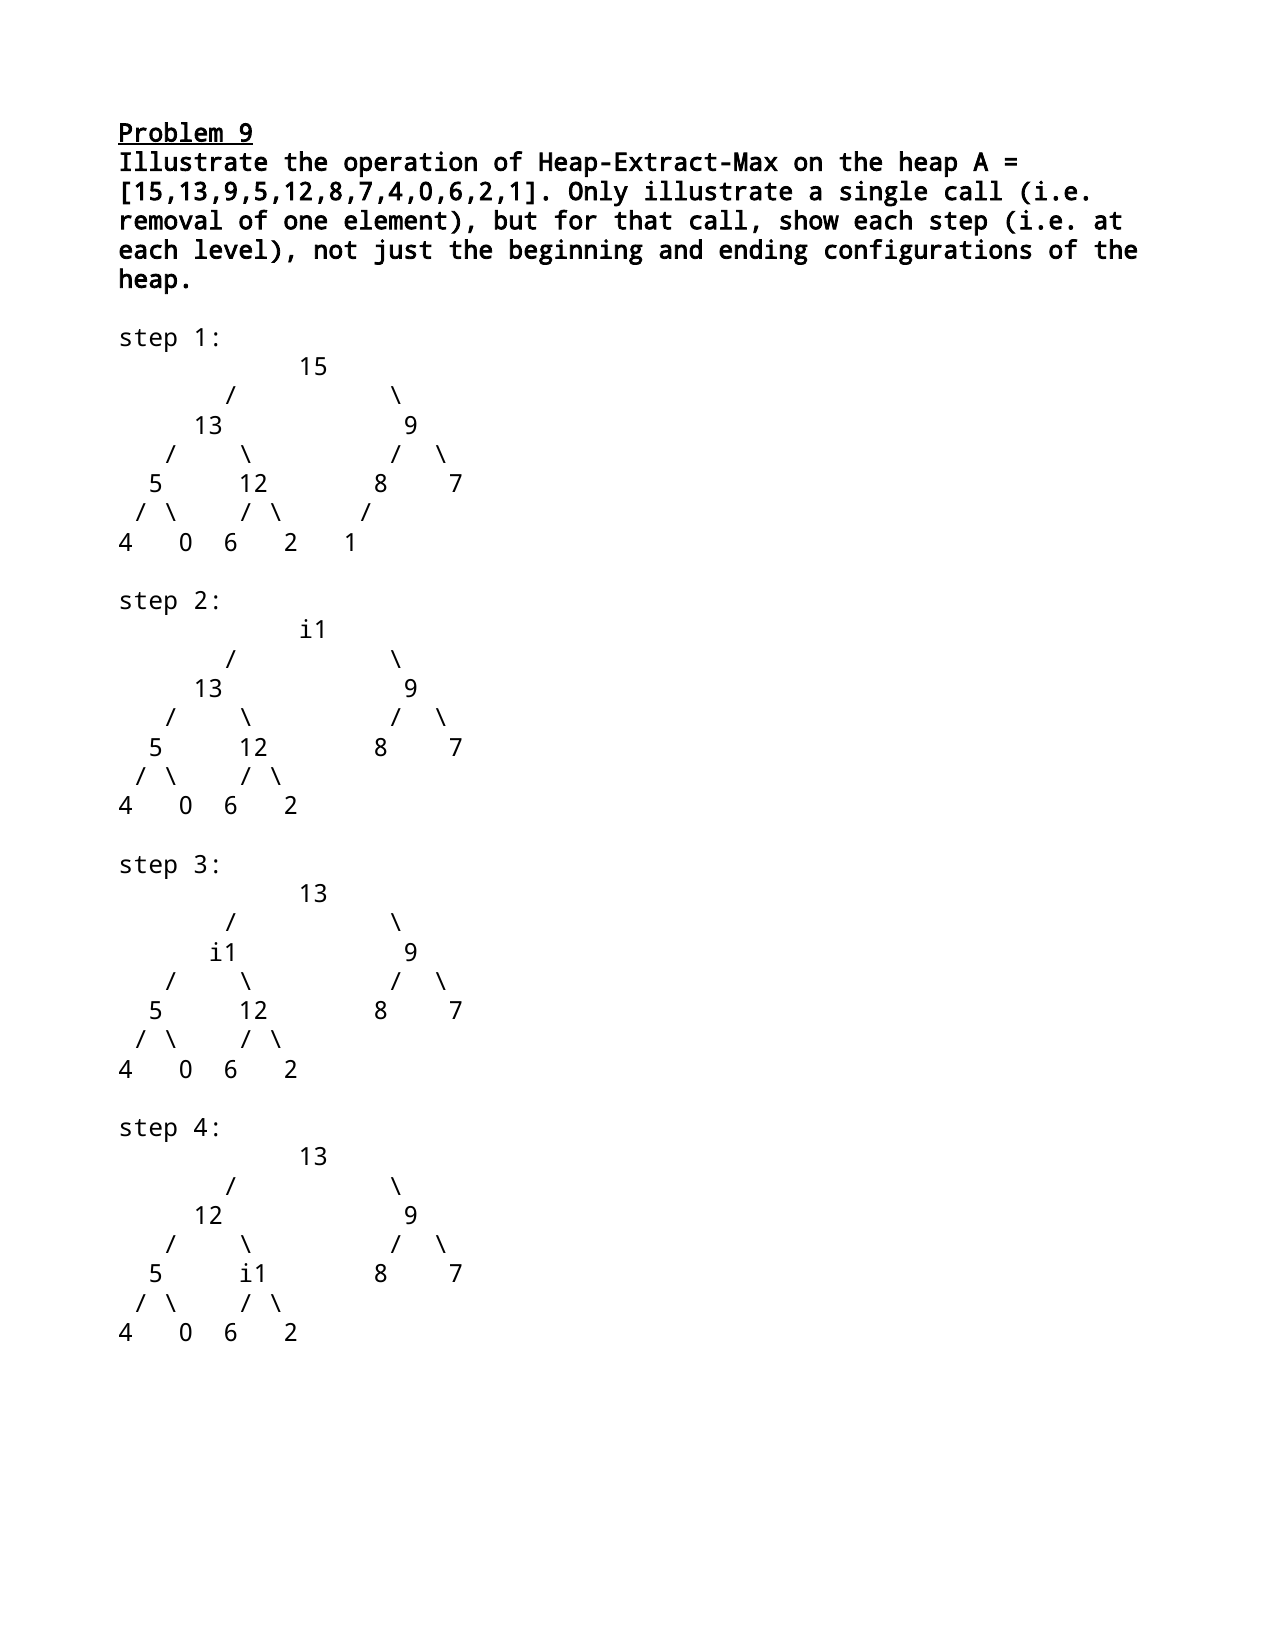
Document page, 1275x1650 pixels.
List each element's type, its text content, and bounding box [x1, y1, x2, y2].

text 5 12 8 7 [118, 733, 1157, 762]
text / \ / \ [118, 703, 1157, 733]
text i1 9 [118, 938, 1157, 967]
text step 3: [118, 850, 1157, 879]
text 13 9 [118, 674, 1157, 703]
text 15 [118, 352, 1157, 382]
text 13 9 [118, 411, 1157, 440]
text 4 0 6 2 [118, 1055, 1157, 1084]
text / \ / \ / [118, 499, 1157, 528]
text 5 i1 8 7 [118, 1260, 1157, 1289]
text 13 [118, 1143, 1157, 1172]
text 5 12 8 7 [118, 996, 1157, 1026]
text 13 [118, 879, 1157, 908]
text Problem 9 [118, 118, 1157, 147]
text 4 0 6 2 [118, 791, 1157, 821]
text 5 12 8 7 [118, 469, 1157, 499]
text Illustrate the operation of Heap-Extract-Max on the heap A = [15,13,9,5,12,8,7,4,0,6,2,1]. Only illustrate a single call (i.e. removal of one element), but for that call, show each step (i.e. at each level), not just the beginning and ending configurations of the heap. [118, 147, 1157, 294]
text step 4: [118, 1113, 1157, 1143]
text / \ [118, 382, 1157, 411]
text / \ / \ [118, 762, 1157, 791]
text / \ / \ [118, 1230, 1157, 1260]
text / \ / \ [118, 1026, 1157, 1055]
text step 1: [118, 323, 1157, 352]
text / \ / \ [118, 1289, 1157, 1318]
text 12 9 [118, 1201, 1157, 1230]
text / \ [118, 1172, 1157, 1201]
text i1 [118, 616, 1157, 645]
text step 2: [118, 586, 1157, 616]
text / \ [118, 645, 1157, 674]
text / \ [118, 908, 1157, 938]
text 4 0 6 2 [118, 1318, 1157, 1347]
text / \ / \ [118, 967, 1157, 996]
text / \ / \ [118, 440, 1157, 469]
text 4 0 6 2 1 [118, 528, 1157, 557]
